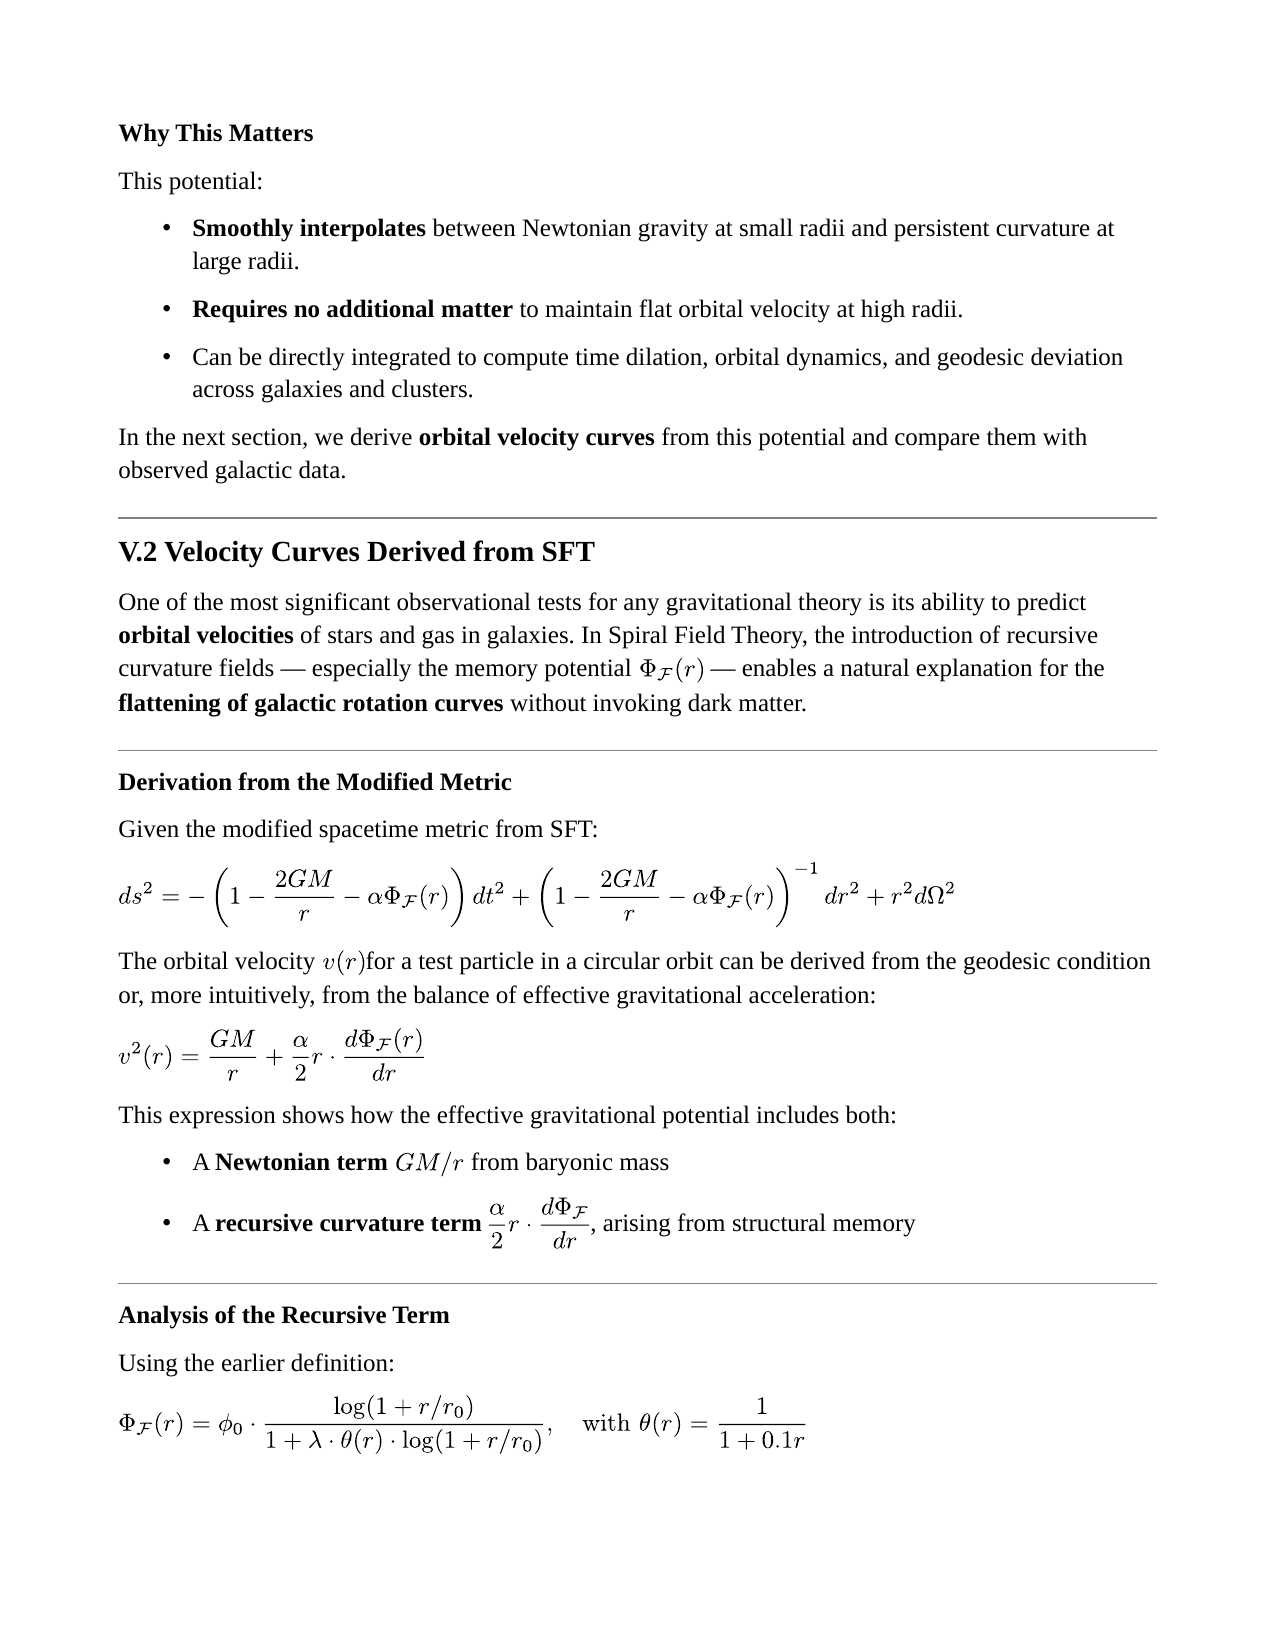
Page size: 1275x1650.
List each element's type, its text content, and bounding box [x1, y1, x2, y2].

text The orbital velocity for a test particle in a circular orbit can be derived from the geodesic condition or, more intuitively, from the balance of effective gravitational acceleration: [118, 946, 1157, 1009]
text One of the most significant observational tests for any gravitational theory is its ability to predict orbital velocities of stars and gas in galaxies. In Spiral Field Theory, the introduction of recursive curvature fields — especially the memory potential — enables a natural explanation for the flattening of galactic rotation curves without invoking dark matter. [118, 587, 1157, 717]
subtitle V.2 Velocity Curves Derived from SFT [118, 534, 1157, 568]
text Given the modified spacetime metric from SFT: [118, 814, 1157, 843]
text This expression shows how the effective gravitational potential includes both: [118, 1100, 1157, 1128]
list Requires no additional matter to maintain flat orbital velocity at high radii. [162, 294, 1157, 323]
text In the next section, we derive orbital velocity curves from this potential and compare them with observed galactic data. [118, 422, 1157, 484]
subtitle Why This Matters [118, 118, 1157, 147]
subtitle Analysis of the Recursive Term [118, 1300, 1157, 1329]
list A Newtonian term from baryonic mass [162, 1147, 1157, 1177]
text This potential: [118, 166, 1157, 194]
list A recursive curvature term , arising from structural memory [162, 1196, 1157, 1250]
list Smoothly interpolates between Newtonian gravity at small radii and persistent curvature at large radii. [162, 213, 1157, 275]
subtitle Derivation from the Modified Metric [118, 767, 1157, 796]
text Using the earlier definition: [118, 1348, 1157, 1376]
list Can be directly integrated to compute time dilation, orbital dynamics, and geodesic deviation across galaxies and clusters. [162, 342, 1157, 403]
